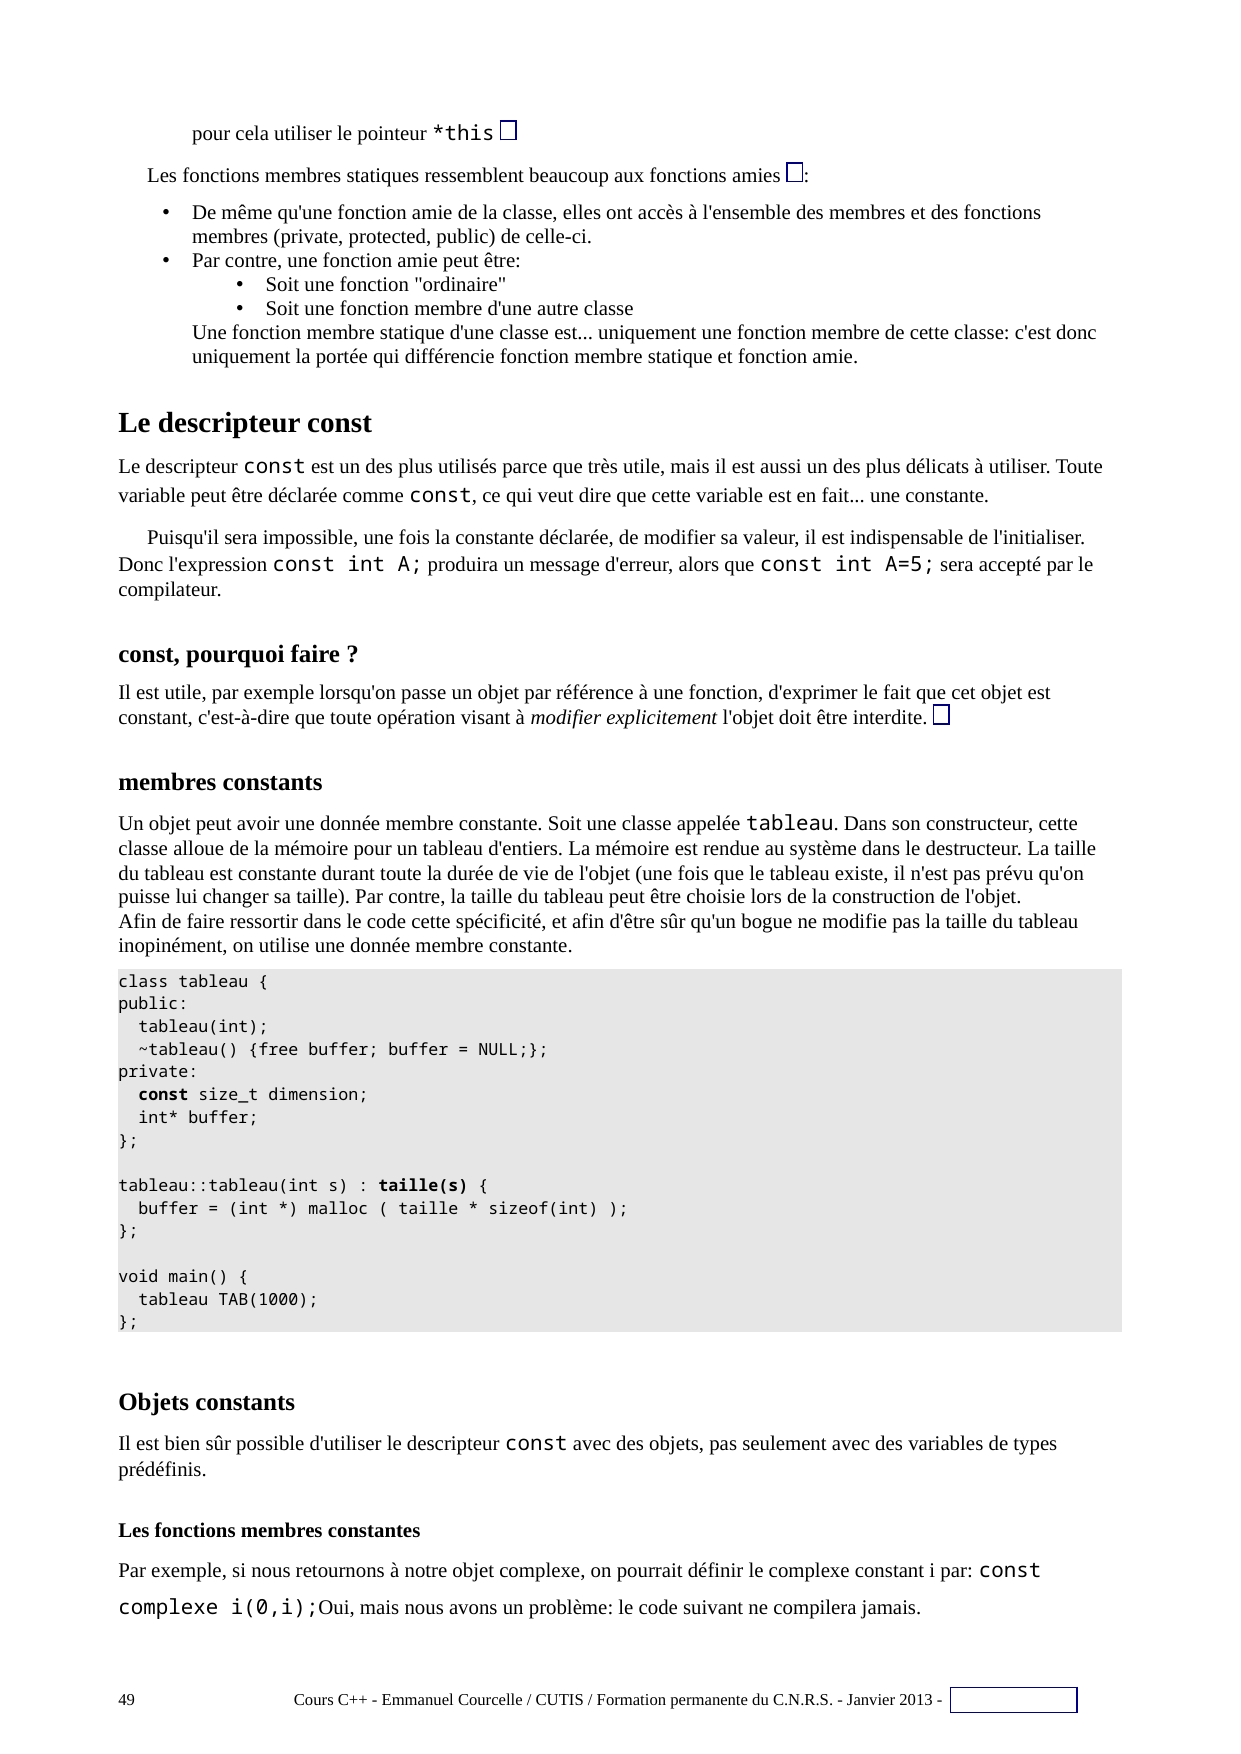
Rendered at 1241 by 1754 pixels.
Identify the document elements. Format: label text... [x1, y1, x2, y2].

list Soit une fonction "ordinaire" [236, 272, 1122, 296]
text void main() { [118, 1264, 1122, 1287]
text Puisqu'il sera impossible, une fois la constante déclarée, de modifier sa valeur, il est indispensable de l'initialiser. Donc l'expression const int A; produira un message d'erreur, alors que const int A=5; sera accepté par le compilateur. [118, 521, 1122, 601]
text public: [118, 992, 1122, 1014]
list pour cela utiliser le pointeur *this [162, 118, 1122, 147]
subtitle Les fonctions membres constantes [118, 1518, 1122, 1542]
text int* buffer; [118, 1105, 1122, 1128]
text tableau::tableau(int s) : taille(s) { [118, 1173, 1122, 1196]
text }; [118, 1128, 1122, 1151]
text const size_t dimension; [118, 1083, 1122, 1105]
text Il est bien sûr possible d'utiliser le descripteur const avec des objets, pas seulement avec des variables de types prédéfinis. [118, 1428, 1122, 1481]
text tableau(int); [118, 1014, 1122, 1037]
subtitle membres constants [118, 767, 1122, 795]
text }; [118, 1219, 1122, 1242]
list De même qu'une fonction amie de la classe, elles ont accès à l'ensemble des membres et des fonctions membres (private, protected, public) de celle-ci. [162, 199, 1122, 248]
subtitle const, pourquoi faire ? [118, 639, 1122, 668]
list Par contre, une fonction amie peut être: [162, 248, 1122, 272]
list Une fonction membre statique d'une classe est... uniquement une fonction membre de cette classe: c'est donc uniquement la portée qui différencie fonction membre statique et fonction amie. [162, 320, 1122, 368]
text class tableau { [118, 969, 1122, 992]
text Il est utile, par exemple lorsqu'on passe un objet par référence à une fonction, d'exprimer le fait que cet objet est constant, c'est-à-dire que toute opération visant à modifier explicitement l'objet doit être interdite. [118, 680, 1122, 729]
text ~tableau() {free buffer; buffer = NULL;}; [118, 1037, 1122, 1060]
subtitle Objets constants [118, 1387, 1122, 1416]
list Soit une fonction membre d'une autre classe [236, 296, 1122, 320]
text }; [118, 1310, 1122, 1332]
subtitle Le descripteur const [118, 406, 1122, 439]
text Les fonctions membres statiques ressemblent beaucoup aux fonctions amies : [118, 159, 1122, 187]
text tableau TAB(1000); [118, 1287, 1122, 1310]
text buffer = (int *) malloc ( taille * sizeof(int) ); [118, 1196, 1122, 1219]
text Le descripteur const est un des plus utilisés parce que très utile, mais il est aussi un des plus délicats à utiliser. Toute variable peut être déclarée comme const, ce qui veut dire que cette variable est en fait... une constante. [118, 452, 1122, 508]
text Par exemple, si nous retournons à notre objet complexe, on pourrait définir le complexe constant i par: const complexe i(0,i);Oui, mais nous avons un problème: le code suivant ne compilera jamais. [118, 1555, 1122, 1621]
text Un objet peut avoir une donnée membre constante. Soit une classe appelée tableau. Dans son constructeur, cette classe alloue de la mémoire pour un tableau d'entiers. La mémoire est rendue au système dans le destructeur. La taille du tableau est constante durant toute la durée de vie de l'objet (une fois que le tableau existe, il n'est pas prévu qu'on puisse lui changer sa taille). Par contre, la taille du tableau peut être choisie lors de la construction de l'objet. Afin de faire ressortir dans le code cette spécificité, et afin d'être sûr qu'un bogue ne modifie pas la taille du tableau inopinément, on utilise une donnée membre constante. [118, 808, 1122, 957]
text private: [118, 1060, 1122, 1083]
